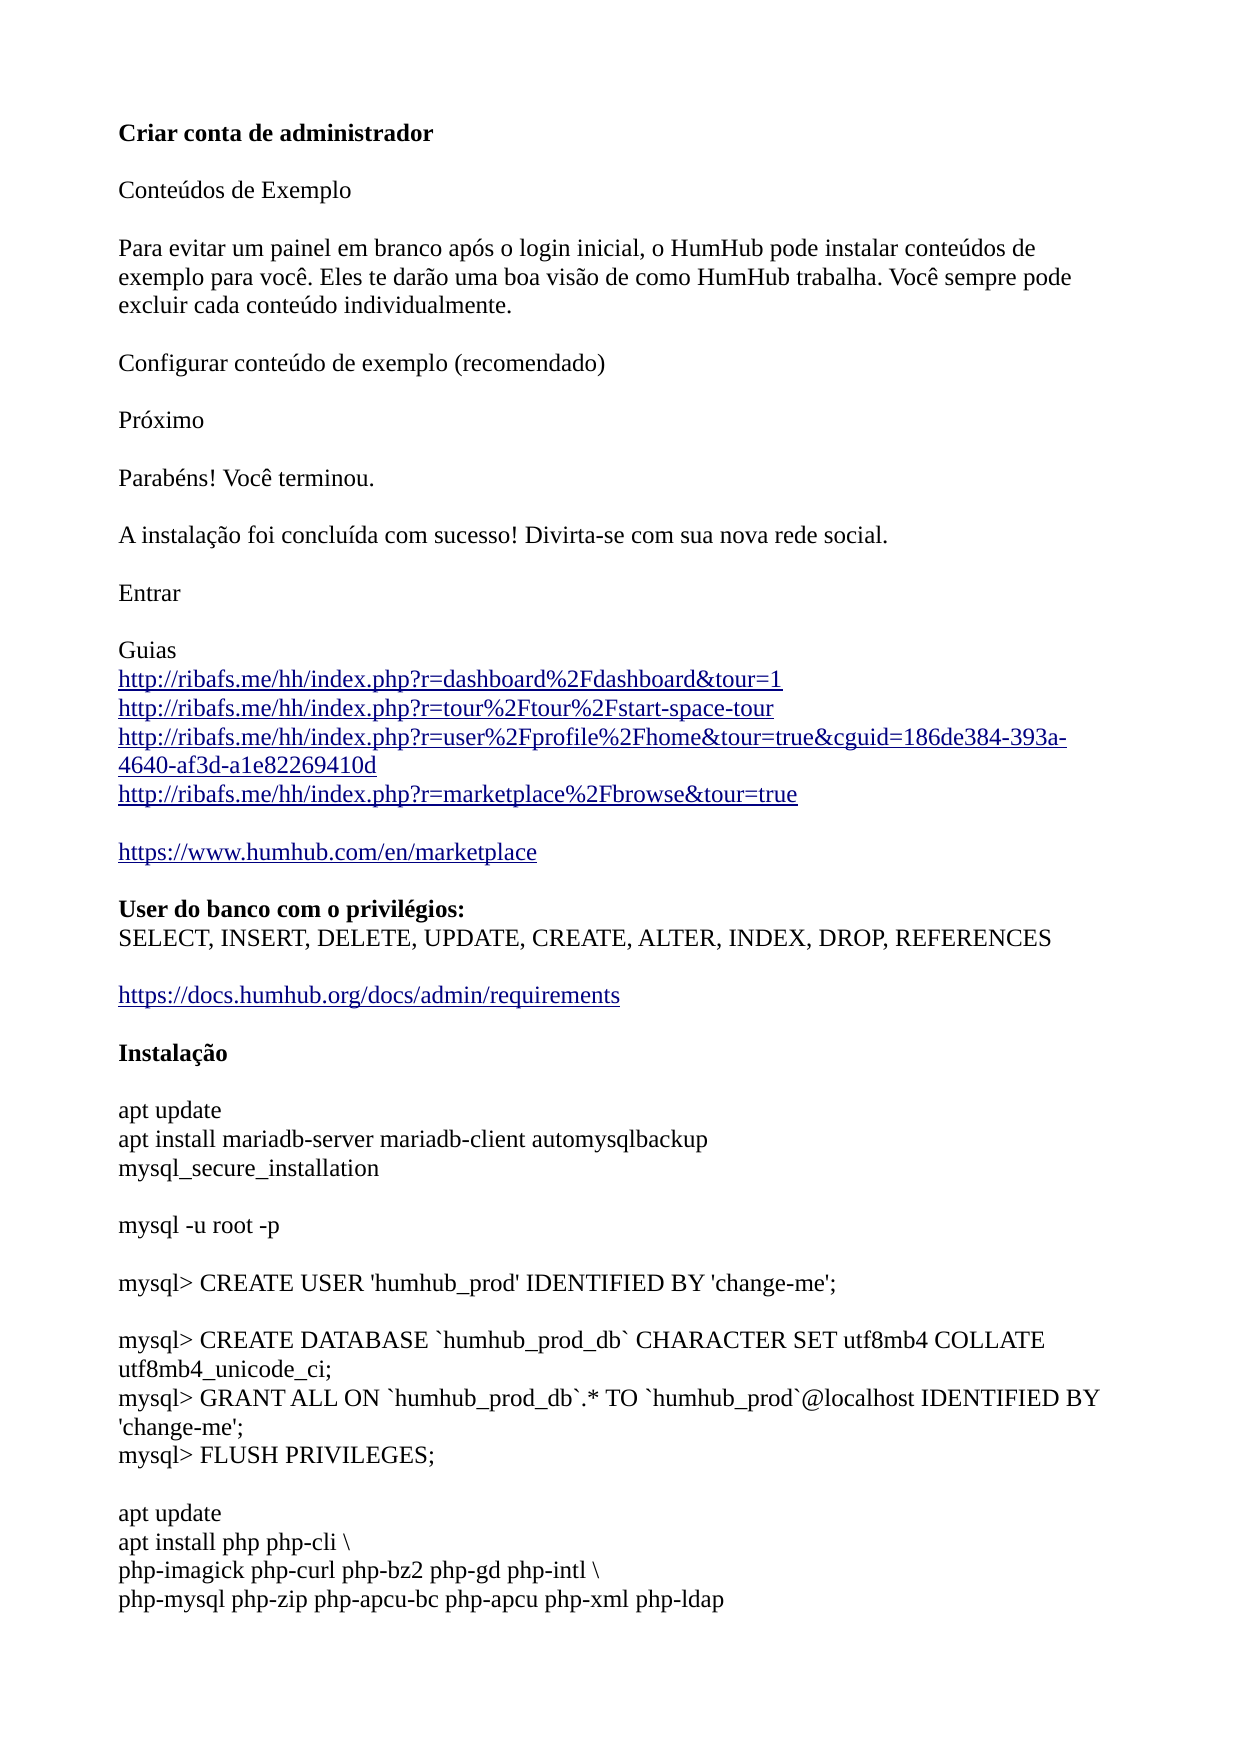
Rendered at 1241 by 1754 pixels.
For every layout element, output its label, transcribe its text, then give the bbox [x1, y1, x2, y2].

text https://docs.humhub.org/docs/admin/requirements [118, 981, 1122, 1009]
text Próximo [118, 406, 1122, 434]
text User do banco com o privilégios: [118, 894, 1122, 923]
text A instalação foi concluída com sucesso! Divirta-se com sua nova rede social. [118, 521, 1122, 549]
text http://ribafs.me/hh/index.php?r=dashboard%2Fdashboard&tour=1 [118, 664, 1122, 693]
text mysql> CREATE USER 'humhub_prod' IDENTIFIED BY 'change-me'; [118, 1268, 1122, 1297]
text Para evitar um painel em branco após o login inicial, o HumHub pode instalar conteúdos de exemplo para você. Eles te darão uma boa visão de como HumHub trabalha. Você sempre pode excluir cada conteúdo individualmente. [118, 233, 1122, 319]
text Instalação [118, 1038, 1122, 1067]
text php-imagick php-curl php-bz2 php-gd php-intl \ [118, 1556, 1122, 1584]
text Entrar [118, 578, 1122, 607]
text Parabéns! Você terminou. [118, 463, 1122, 492]
text http://ribafs.me/hh/index.php?r=marketplace%2Fbrowse&tour=true [118, 779, 1122, 808]
text Conteúdos de Exemplo [118, 176, 1122, 204]
text apt install php php-cli \ [118, 1527, 1122, 1556]
text Guias [118, 636, 1122, 664]
text php-mysql php-zip php-apcu-bc php-apcu php-xml php-ldap [118, 1584, 1122, 1613]
text mysql_secure_installation [118, 1153, 1122, 1182]
text http://ribafs.me/hh/index.php?r=tour%2Ftour%2Fstart-space-tour [118, 693, 1122, 722]
text mysql -u root -p [118, 1211, 1122, 1239]
text mysql> CREATE DATABASE `humhub_prod_db` CHARACTER SET utf8mb4 COLLATE utf8mb4_unicode_ci; [118, 1326, 1122, 1383]
text mysql> FLUSH PRIVILEGES; [118, 1441, 1122, 1469]
text Configurar conteúdo de exemplo (recomendado) [118, 348, 1122, 377]
text mysql> GRANT ALL ON `humhub_prod_db`.* TO `humhub_prod`@localhost IDENTIFIED BY 'change-me'; [118, 1383, 1122, 1441]
text Criar conta de administrador [118, 118, 1122, 147]
text apt update [118, 1096, 1122, 1124]
text apt install mariadb-server mariadb-client automysqlbackup [118, 1124, 1122, 1153]
text http://ribafs.me/hh/index.php?r=user%2Fprofile%2Fhome&tour=true&cguid=186de384-393a-4640-af3d-a1e82269410d [118, 722, 1122, 779]
text https://www.humhub.com/en/marketplace [118, 837, 1122, 866]
text apt update [118, 1498, 1122, 1527]
text SELECT, INSERT, DELETE, UPDATE, CREATE, ALTER, INDEX, DROP, REFERENCES [118, 923, 1122, 952]
